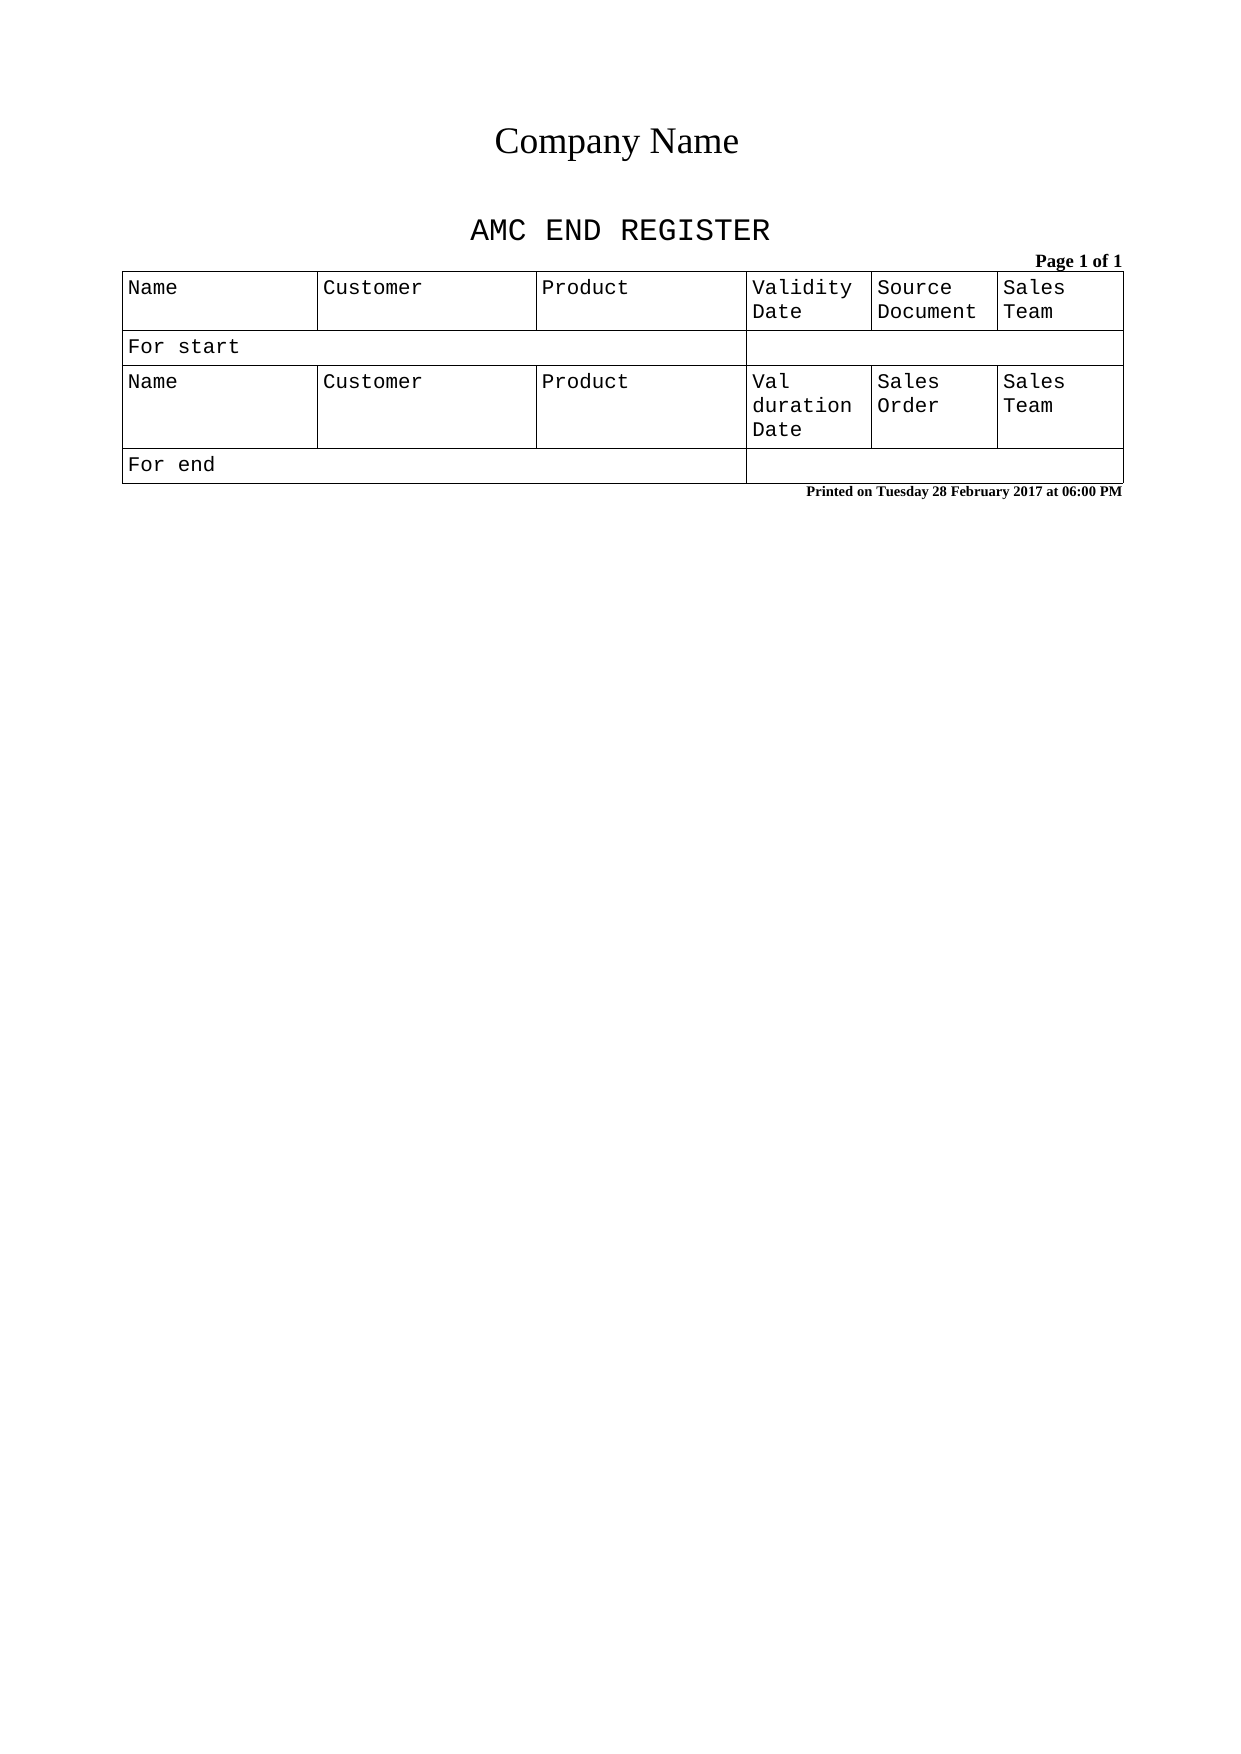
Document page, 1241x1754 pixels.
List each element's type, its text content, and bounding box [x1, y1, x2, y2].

table_cell Customer [318, 366, 536, 448]
table_cell Product [537, 366, 746, 448]
text AMC END REGISTER [118, 214, 1122, 250]
table_header Source Document [872, 272, 997, 330]
table_header Sales Team [998, 272, 1123, 330]
table_header Customer [318, 272, 536, 330]
table_cell For start [123, 331, 746, 365]
subtitle Page 1 of 1 [118, 250, 1122, 271]
table_cell Sales Team [998, 366, 1123, 448]
table_cell [747, 331, 1123, 365]
text Printed on Tuesday 28 February 2017 at 06:00 PM [118, 483, 1122, 500]
table_cell Sales Order [872, 366, 997, 448]
table_header Validity Date [747, 272, 871, 330]
table_cell For end [123, 449, 746, 483]
table_cell Val duration Date [747, 366, 871, 448]
table_cell Name [123, 366, 317, 448]
table_header Product [537, 272, 746, 330]
table_header Name [123, 272, 317, 330]
table_cell [747, 449, 1123, 483]
